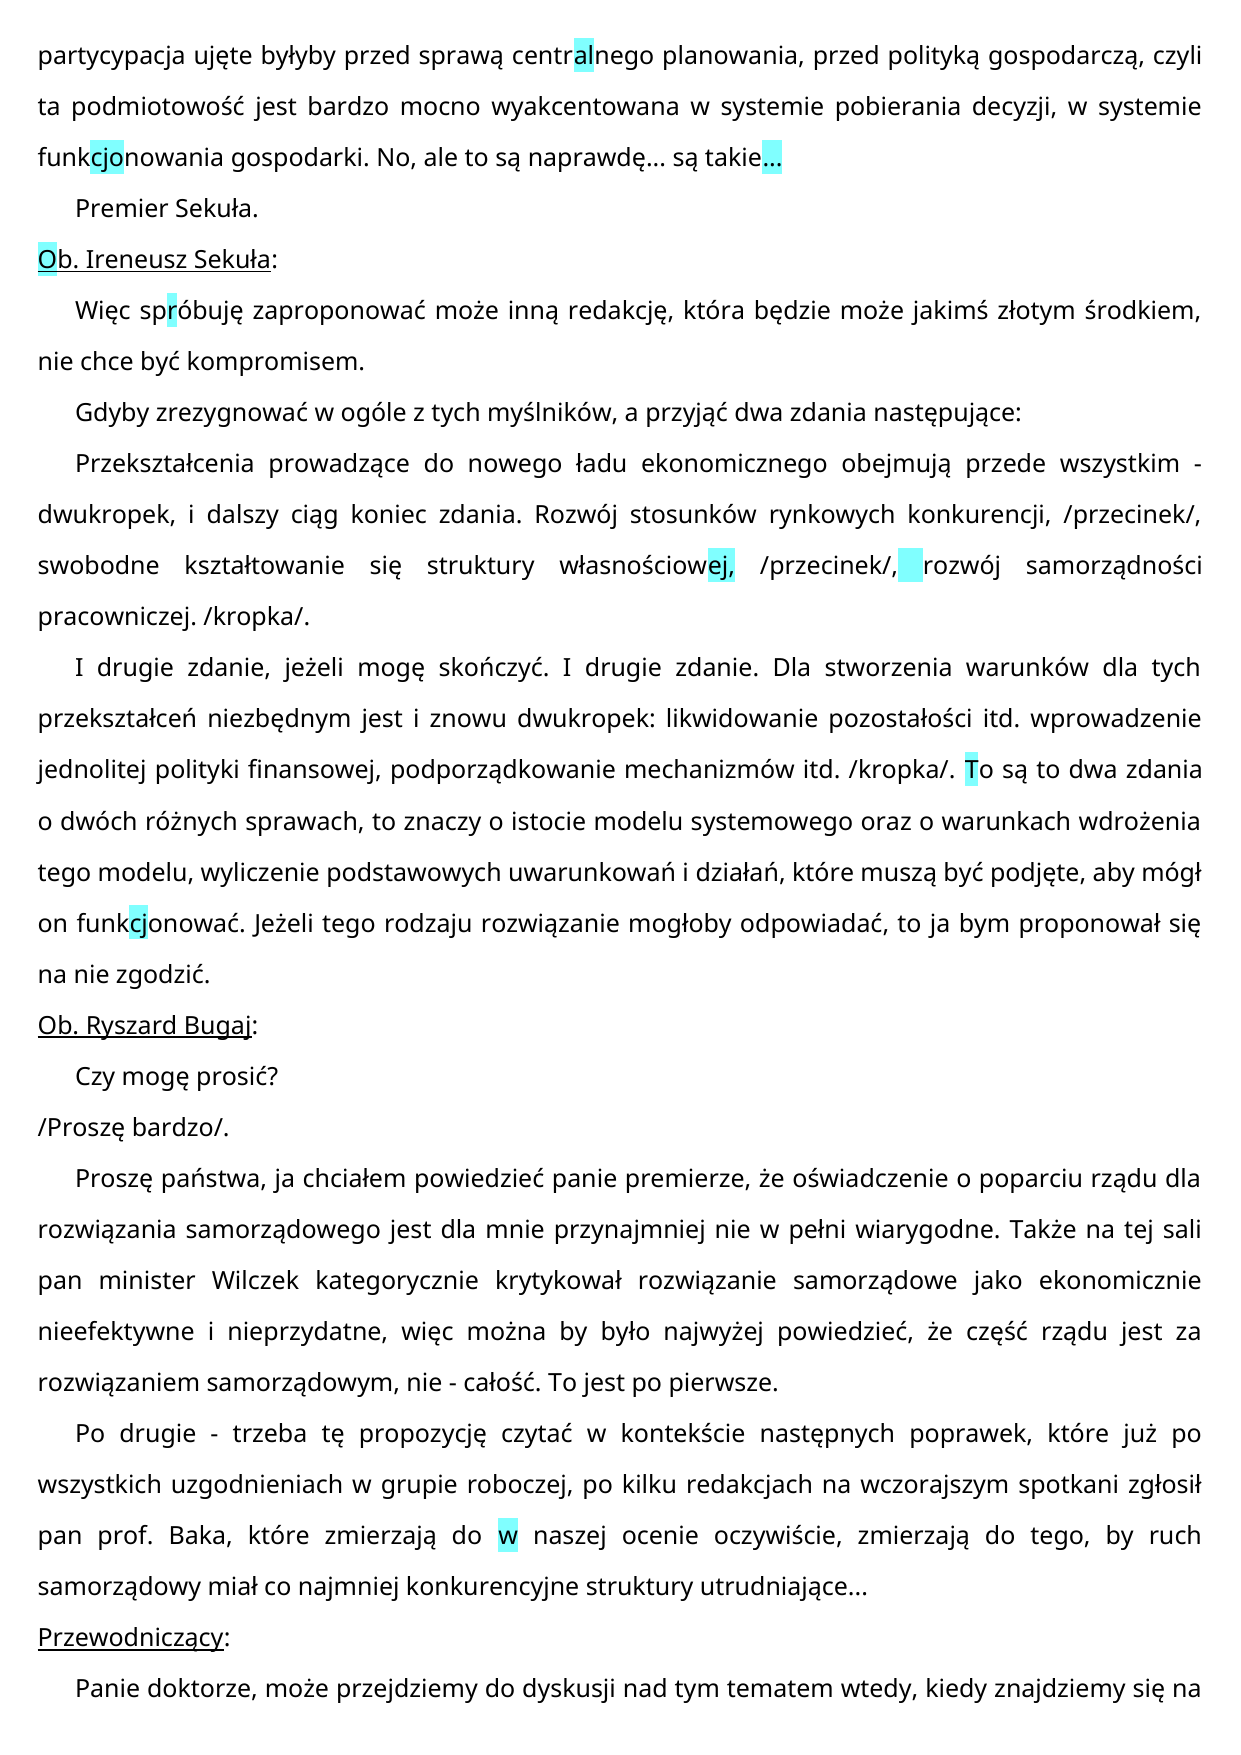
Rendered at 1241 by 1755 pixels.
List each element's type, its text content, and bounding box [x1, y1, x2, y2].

text Przekształcenia prowadzące do nowego ładu ekonomicznego obejmują przede wszystkim - dwukropek, i dalszy ciąg koniec zdania. Rozwój stosunków rynkowych konkurencji, /przecinek/, swobodne kształtowanie się struktury własnościowej, /przecinek/, rozwój samorządności pracowniczej. /kropka/. [37, 446, 1203, 633]
text Czy mogę prosić? [37, 1058, 1203, 1092]
text Premier Sekuła. [37, 191, 1203, 225]
text /Proszę bardzo/. [37, 1109, 1203, 1143]
text Gdyby zrezygnować w ogóle z tych myślników, a przyjąć dwa zdania następujące: [37, 395, 1203, 429]
text Panie doktorze, może przejdziemy do dyskusji nad tym tematem wtedy, kiedy znajdziemy się na [37, 1671, 1203, 1705]
text Po drugie - trzeba tę propozycję czytać w kontekście następnych poprawek, które już po wszystkich uzgodnieniach w grupie roboczej, po kilku redakcjach na wczorajszym spotkani zgłosił pan prof. Baka, które zmierzają do w naszej ocenie oczywiście, zmierzają do tego, by ruch samorządowy miał co najmniej konkurencyjne struktury utrudniające... [37, 1416, 1203, 1603]
text Ob. Ireneusz Sekuła: [37, 242, 1203, 276]
text Więc spróbuję zaproponować może inną redakcję, która będzie może jakimś złotym środkiem, nie chce być kompromisem. [37, 293, 1203, 378]
text I drugie zdanie, jeżeli mogę skończyć. I drugie zdanie. Dla stworzenia warunków dla tych przekształceń niezbędnym jest i znowu dwukropek: likwidowanie pozostałości itd. wprowadzenie jednolitej polityki finansowej, podporządkowanie mechanizmów itd. /kropka/. To są to dwa zdania o dwóch różnych sprawach, to znaczy o istocie modelu systemowego oraz o warunkach wdrożenia tego modelu, wyliczenie podstawowych uwarunkowań i działań, które muszą być podjęte, aby mógł on funkcjonować. Jeżeli tego rodzaju rozwiązanie mogłoby odpowiadać, to ja bym proponował się na nie zgodzić. [37, 650, 1203, 990]
text partycypacja ujęte byłyby przed sprawą centralnego planowania, przed polityką gospodarczą, czyli ta podmiotowość jest bardzo mocno wyakcentowana w systemie pobierania decyzji, w systemie funkcjonowania gospodarki. No, ale to są naprawdę... są takie... [37, 37, 1203, 174]
text Proszę państwa, ja chciałem powiedzieć panie premierze, że oświadczenie o poparciu rządu dla rozwiązania samorządowego jest dla mnie przynajmniej nie w pełni wiarygodne. Także na tej sali pan minister Wilczek kategorycznie krytykował rozwiązanie samorządowe jako ekonomicznie nieefektywne i nieprzydatne, więc można by było najwyżej powiedzieć, że część rządu jest za rozwiązaniem samorządowym, nie - całość. To jest po pierwsze. [37, 1160, 1203, 1399]
text Ob. Ryszard Bugaj: [37, 1007, 1203, 1041]
text Przewodniczący: [37, 1620, 1203, 1654]
